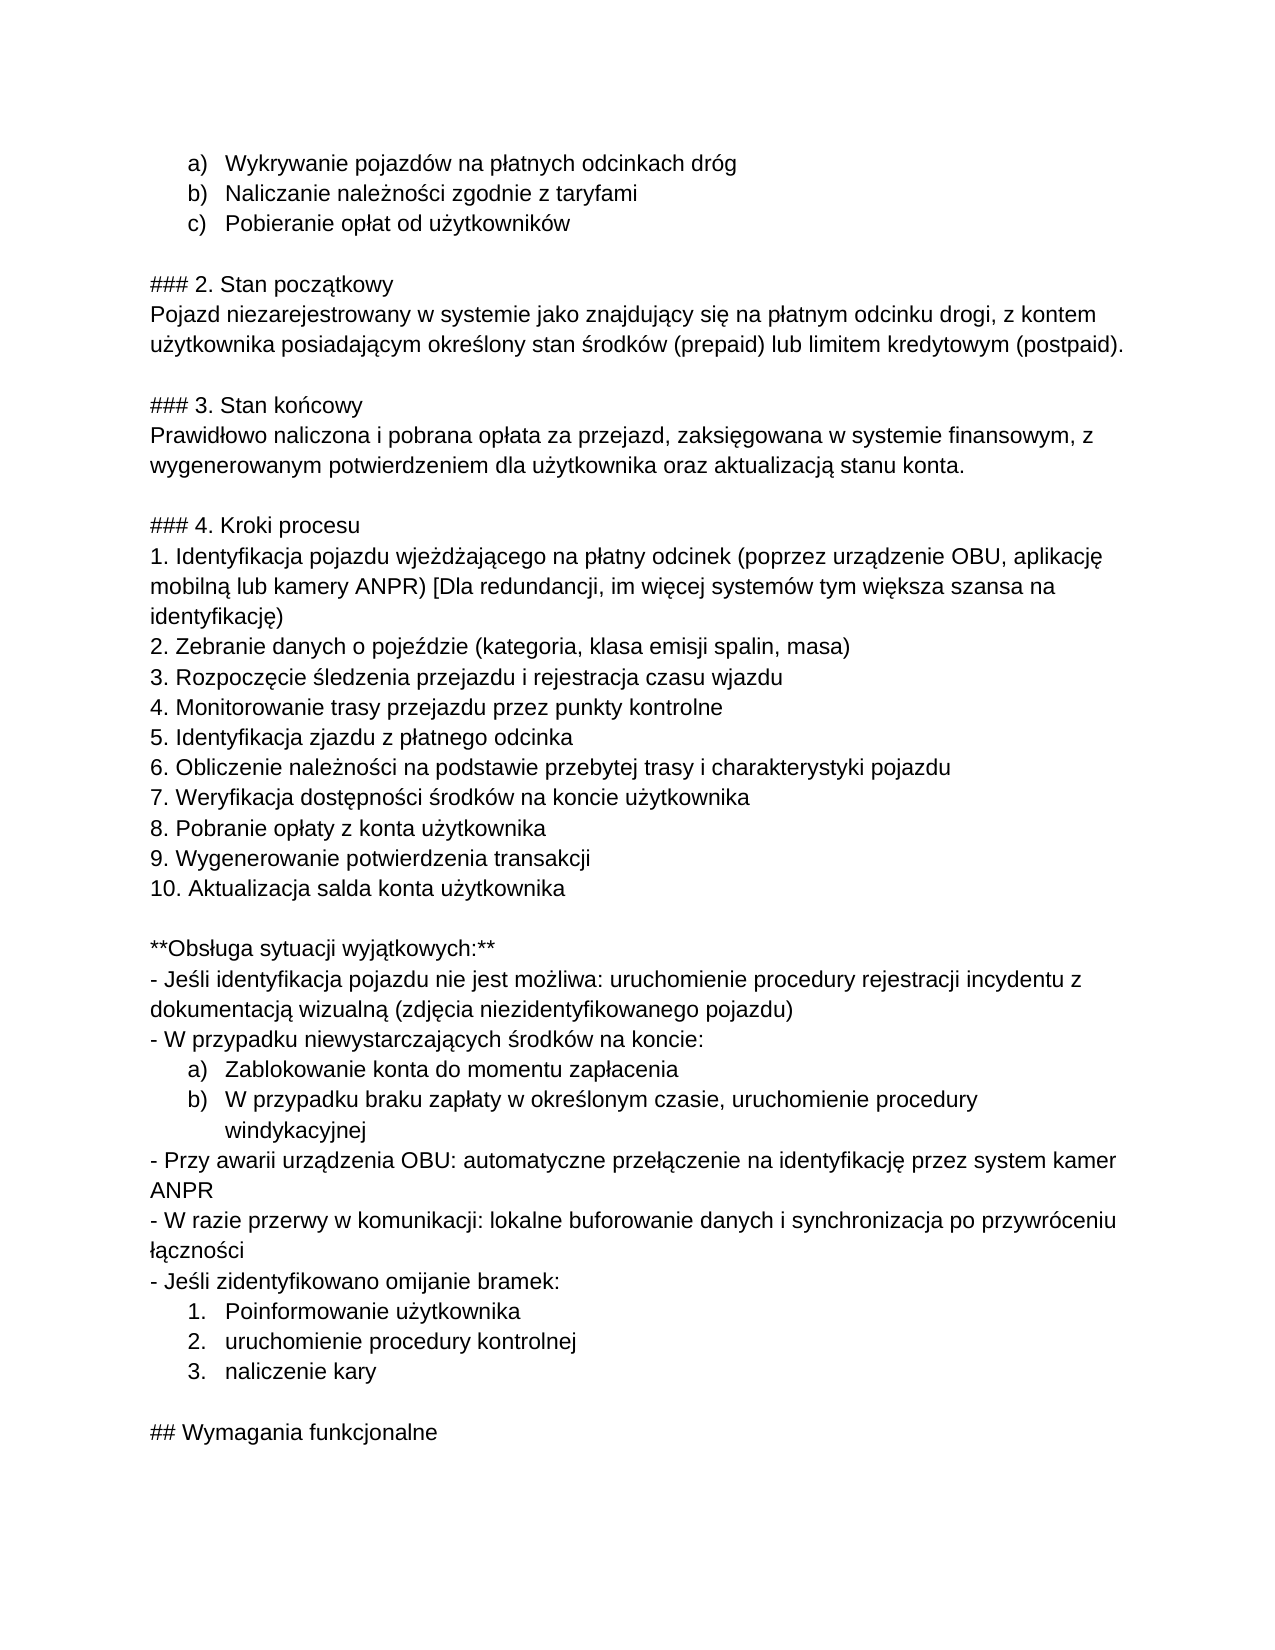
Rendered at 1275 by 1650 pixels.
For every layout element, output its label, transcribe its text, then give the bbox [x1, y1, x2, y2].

text ### 2. Stan początkowy [150, 271, 1125, 297]
text - W razie przerwy w komunikacji: lokalne buforowanie danych i synchronizacja po przywróceniu łączności [150, 1207, 1125, 1264]
text ### 4. Kroki procesu [150, 512, 1125, 539]
text 9. Wygenerowanie potwierdzenia transakcji [150, 845, 1125, 871]
text **Obsługa sytuacji wyjątkowych:** [150, 935, 1125, 962]
text ### 3. Stan końcowy [150, 392, 1125, 418]
text - Jeśli zidentyfikowano omijanie bramek: [150, 1268, 1125, 1294]
list Naliczanie należności zgodnie z taryfami [187, 180, 1125, 207]
text - W przypadku niewystarczających środków na koncie: [150, 1026, 1125, 1052]
text 7. Weryfikacja dostępności środków na koncie użytkownika [150, 784, 1125, 811]
text 1. Identyfikacja pojazdu wjeżdżającego na płatny odcinek (poprzez urządzenie OBU, aplikację mobilną lub kamery ANPR) [Dla redundancji, im więcej systemów tym większa szansa na identyfikację) [150, 543, 1125, 629]
text - Przy awarii urządzenia OBU: automatyczne przełączenie na identyfikację przez system kamer ANPR [150, 1147, 1125, 1203]
list naliczenie kary [187, 1358, 1125, 1385]
text 2. Zebranie danych o pojeździe (kategoria, klasa emisji spalin, masa) [150, 633, 1125, 660]
text 10. Aktualizacja salda konta użytkownika [150, 875, 1125, 901]
list Poinformowanie użytkownika [187, 1298, 1125, 1324]
text 8. Pobranie opłaty z konta użytkownika [150, 814, 1125, 841]
text Prawidłowo naliczona i pobrana opłata za przejazd, zaksięgowana w systemie finansowym, z wygenerowanym potwierdzeniem dla użytkownika oraz aktualizacją stanu konta. [150, 422, 1125, 478]
text 6. Obliczenie należności na podstawie przebytej trasy i charakterystyki pojazdu [150, 754, 1125, 781]
text Pojazd niezarejestrowany w systemie jako znajdujący się na płatnym odcinku drogi, z kontem użytkownika posiadającym określony stan środków (prepaid) lub limitem kredytowym (postpaid). [150, 301, 1125, 358]
text 5. Identyfikacja zjazdu z płatnego odcinka [150, 724, 1125, 750]
text ## Wymagania funkcjonalne [150, 1419, 1125, 1445]
list Wykrywanie pojazdów na płatnych odcinkach dróg [187, 150, 1125, 176]
text 3. Rozpoczęcie śledzenia przejazdu i rejestracja czasu wjazdu [150, 663, 1125, 690]
list Pobieranie opłat od użytkowników [187, 210, 1125, 237]
list W przypadku braku zapłaty w określonym czasie, uruchomienie procedury windykacyjnej [187, 1086, 1125, 1143]
list Zablokowanie konta do momentu zapłacenia [187, 1056, 1125, 1083]
text 4. Monitorowanie trasy przejazdu przez punkty kontrolne [150, 694, 1125, 720]
text - Jeśli identyfikacja pojazdu nie jest możliwa: uruchomienie procedury rejestracji incydentu z dokumentacją wizualną (zdjęcia niezidentyfikowanego pojazdu) [150, 966, 1125, 1022]
list uruchomienie procedury kontrolnej [187, 1328, 1125, 1354]
